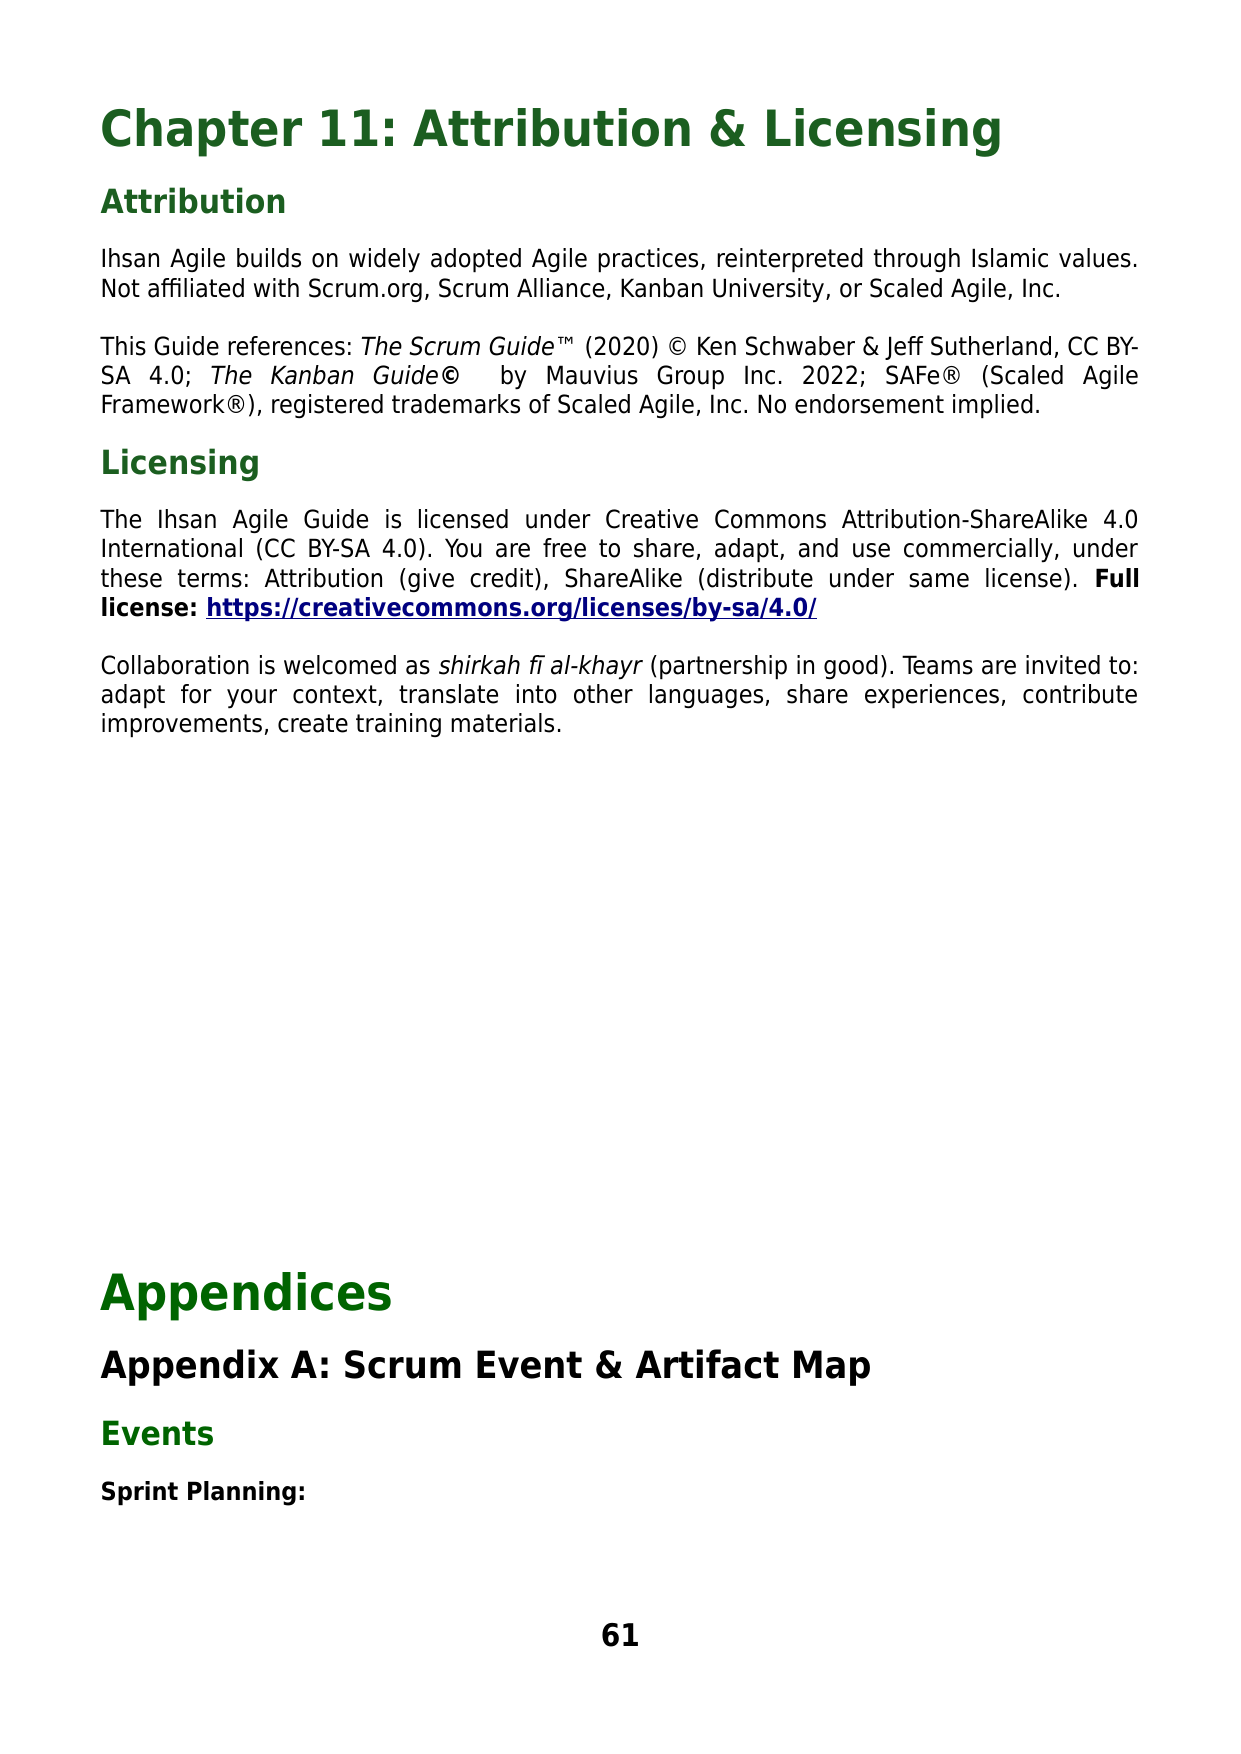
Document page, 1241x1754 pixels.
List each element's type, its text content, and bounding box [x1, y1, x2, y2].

text Sprint Planning: [100, 1477, 1140, 1506]
text Collaboration is welcomed as shirkah fī al-khayr (partnership in good). Teams are invited to: adapt for your context, translate into other languages, share experiences, contribute improvements, create training materials. [100, 651, 1140, 739]
subtitle Appendix A: Scrum Event & Artifact Map [100, 1343, 1140, 1387]
text This Guide references: The Scrum Guide™ (2020) © Ken Schwaber & Jeff Sutherland, CC BY-SA 4.0; The Kanban Guide© by Mauvius Group Inc. 2022; SAFe® (Scaled Agile Framework®), registered trademarks of Scaled Agile, Inc. No endorsement implied. [100, 332, 1140, 419]
text The Ihsan Agile Guide is licensed under Creative Commons Attribution-ShareAlike 4.0 International (CC BY-SA 4.0). You are free to share, adapt, and use commercially, under these terms: Attribution (give credit), ShareAlike (distribute under same license). Full license: https://creativecommons.org/licenses/by-sa/4.0/ [100, 506, 1140, 622]
subtitle Events [100, 1414, 1140, 1453]
subtitle Appendices [100, 1264, 1140, 1322]
subtitle Licensing [100, 443, 1140, 482]
subtitle Chapter 11: Attribution & Licensing [100, 100, 1140, 159]
subtitle Attribution [100, 182, 1140, 221]
text Ihsan Agile builds on widely adopted Agile practices, reinterpreted through Islamic values. Not affiliated with Scrum.org, Scrum Alliance, Kanban University, or Scaled Agile, Inc. [100, 244, 1140, 303]
